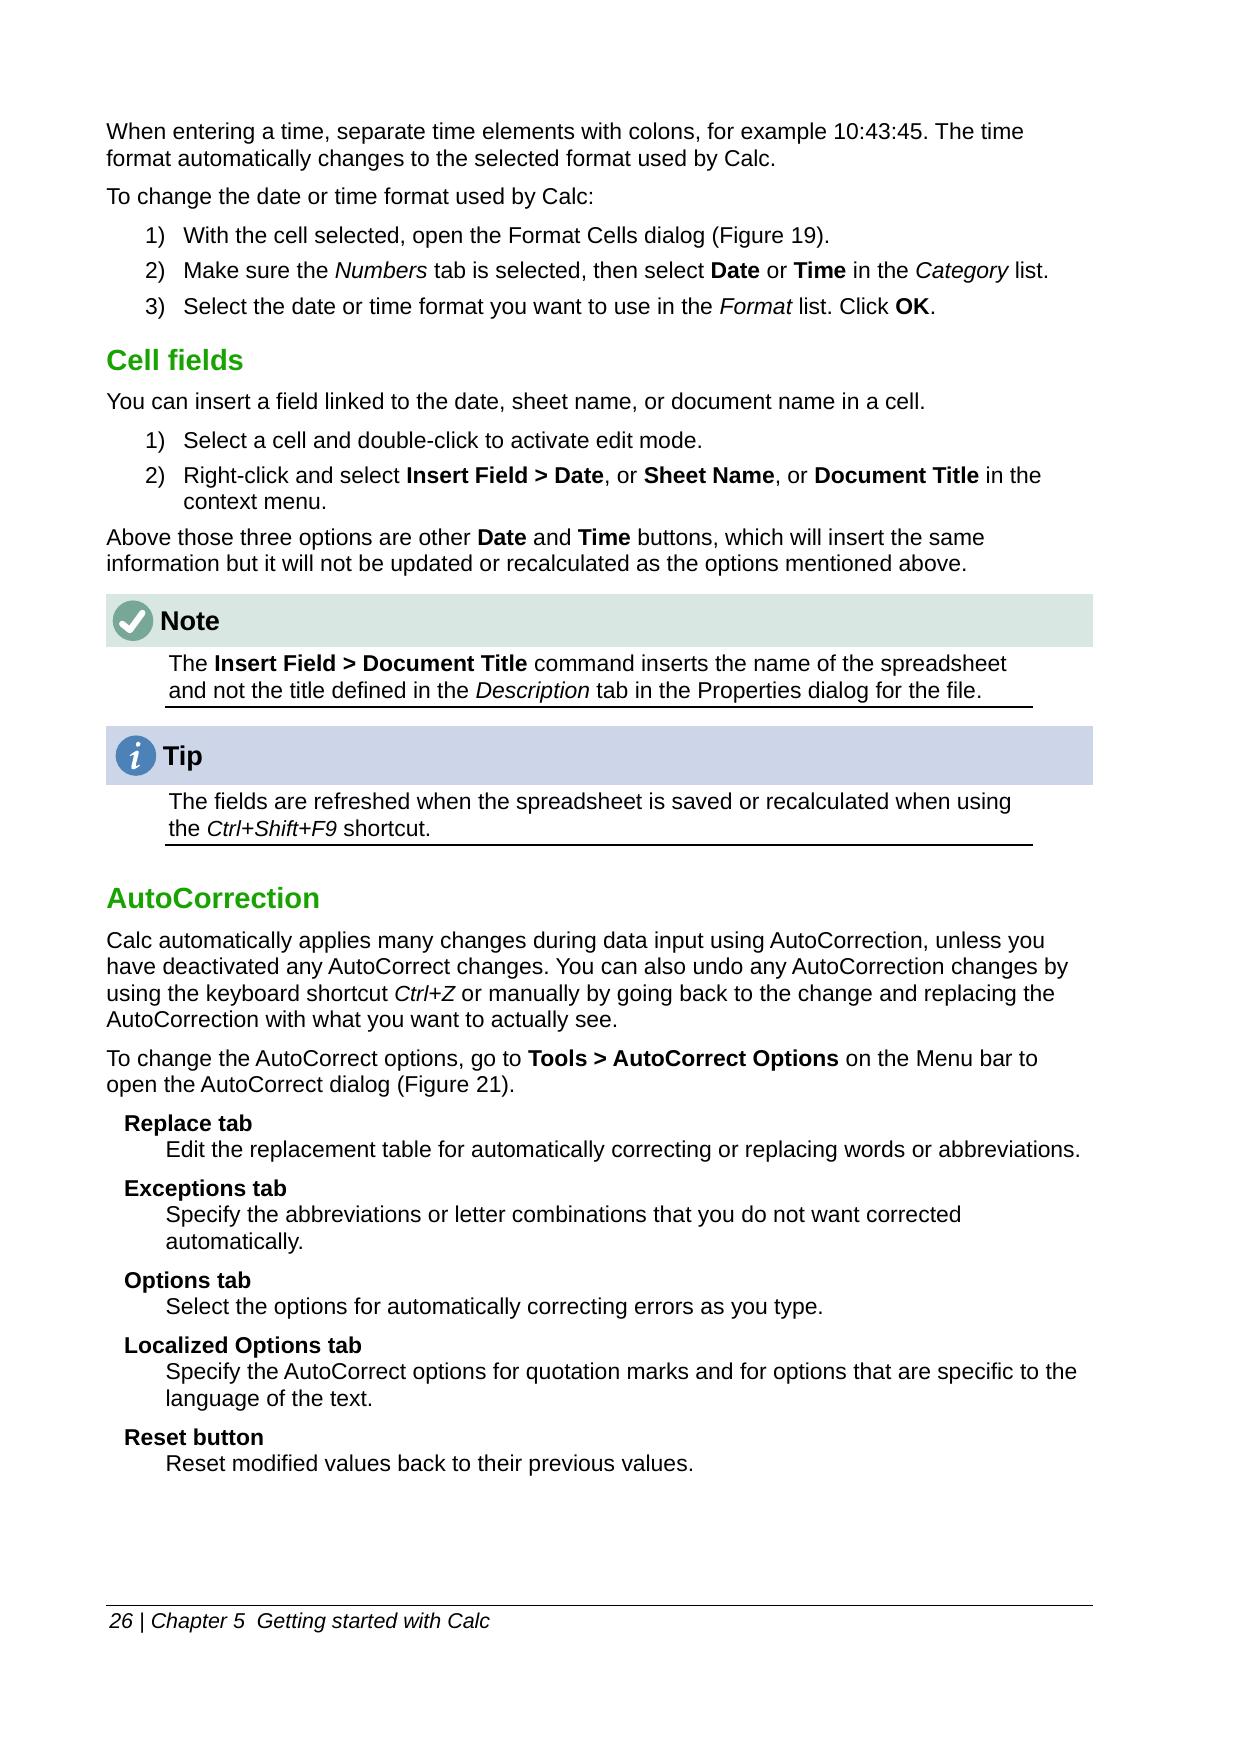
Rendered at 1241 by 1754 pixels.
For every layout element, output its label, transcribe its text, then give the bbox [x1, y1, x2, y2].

text You can insert a field linked to the date, sheet name, or document name in a cell. [106, 388, 1093, 414]
list Select the date or time format you want to use in the Format list. Click OK. [165, 293, 1093, 319]
text Exceptions tab [124, 1175, 1093, 1201]
text Options tab [124, 1267, 1093, 1293]
list Make sure the Numbers tab is selected, then select Date or Time in the Category list. [165, 257, 1093, 284]
list Right-click and select Insert Field > Date, or Sheet Name, or Document Title in the context menu. [165, 462, 1093, 515]
text Localized Options tab [124, 1332, 1093, 1358]
list Select a cell and double-click to activate edit mode. [165, 427, 1093, 453]
text The Insert Field > Document Title command inserts the name of the spreadsheet and not the title defined in the Description tab in the Properties dialog for the file. [165, 647, 1033, 706]
subtitle Cell fields [106, 343, 1093, 376]
text Specify the abbreviations or letter combinations that you do not want corrected automatically. [165, 1201, 1093, 1254]
text Reset modified values back to their previous values. [165, 1450, 1093, 1476]
subtitle AutoCorrection [106, 881, 1093, 915]
subtitle Note [106, 594, 1093, 647]
text To change the AutoCorrect options, go to Tools > AutoCorrect Options on the Menu bar to open the AutoCorrect dialog (Figure 21). [106, 1045, 1093, 1097]
list Above those three options are other Date and Time buttons, which will insert the same information but it will not be updated or recalculated as the options mentioned above. [106, 523, 1093, 576]
subtitle Tip [106, 726, 1093, 785]
text Replace tab [124, 1110, 1093, 1136]
text To change the date or time format used by Calc: [106, 183, 1093, 210]
text When entering a time, separate time elements with colons, for example 10:43:45. The time format automatically changes to the selected format used by Calc. [106, 118, 1093, 171]
text Specify the AutoCorrect options for quotation marks and for options that are specific to the language of the text. [165, 1358, 1093, 1411]
text Reset button [124, 1423, 1093, 1450]
text The fields are refreshed when the spreadsheet is saved or recalculated when using the Ctrl+Shift+F9 shortcut. [165, 785, 1033, 844]
text Calc automatically applies many changes during data input using AutoCorrection, unless you have deactivated any AutoCorrect changes. You can also undo any AutoCorrection changes by using the keyboard shortcut Ctrl+Z or manually by going back to the change and replacing the AutoCorrection with what you want to actually see. [106, 927, 1093, 1032]
text Select the options for automatically correcting errors as you type. [165, 1293, 1093, 1319]
list With the cell selected, open the Format Cells dialog (Figure 19). [165, 222, 1093, 248]
text Edit the replacement table for automatically correcting or replacing words or abbreviations. [165, 1136, 1093, 1163]
